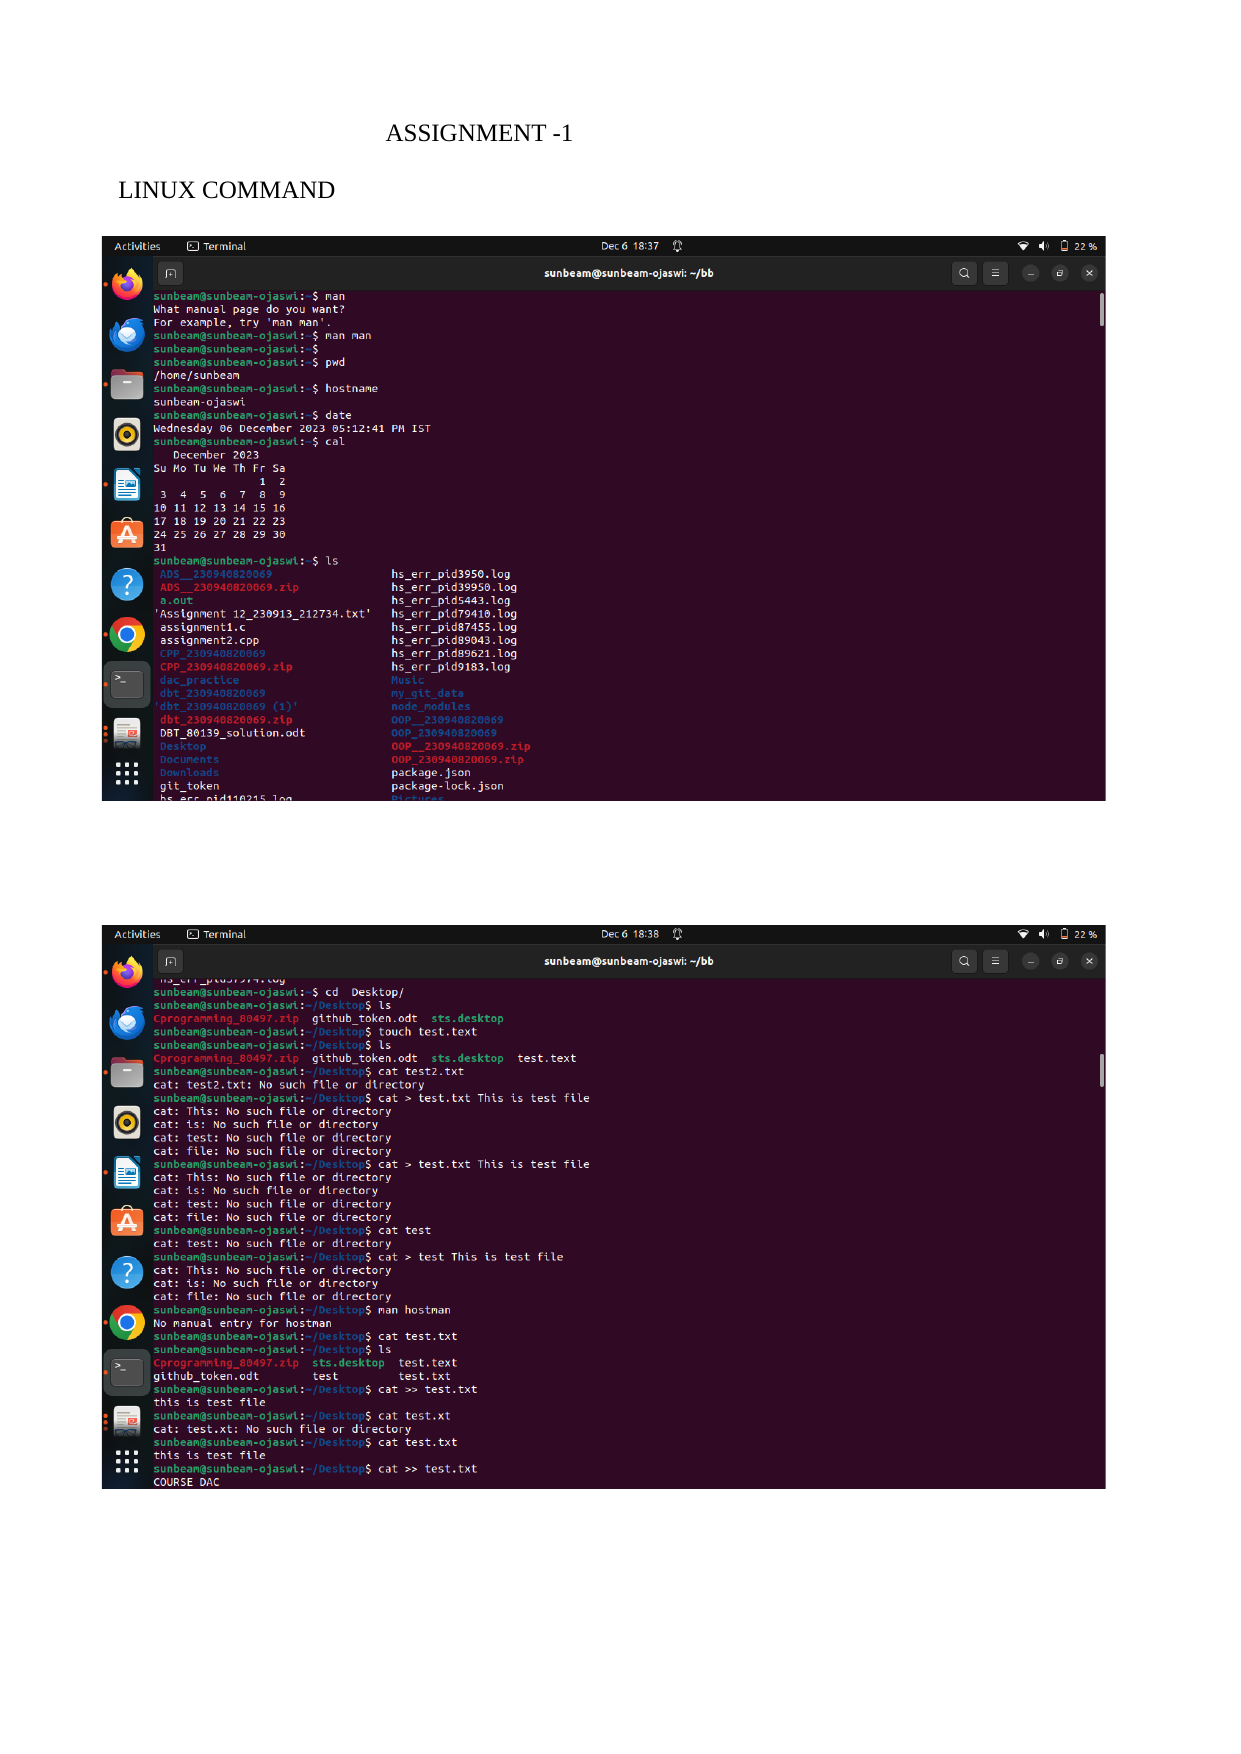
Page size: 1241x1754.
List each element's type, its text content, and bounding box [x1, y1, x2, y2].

picture [101, 925, 1106, 1489]
text LINUX COMMAND [118, 176, 1122, 204]
picture [101, 236, 1106, 801]
text ASSIGNMENT -1 [118, 118, 1122, 147]
